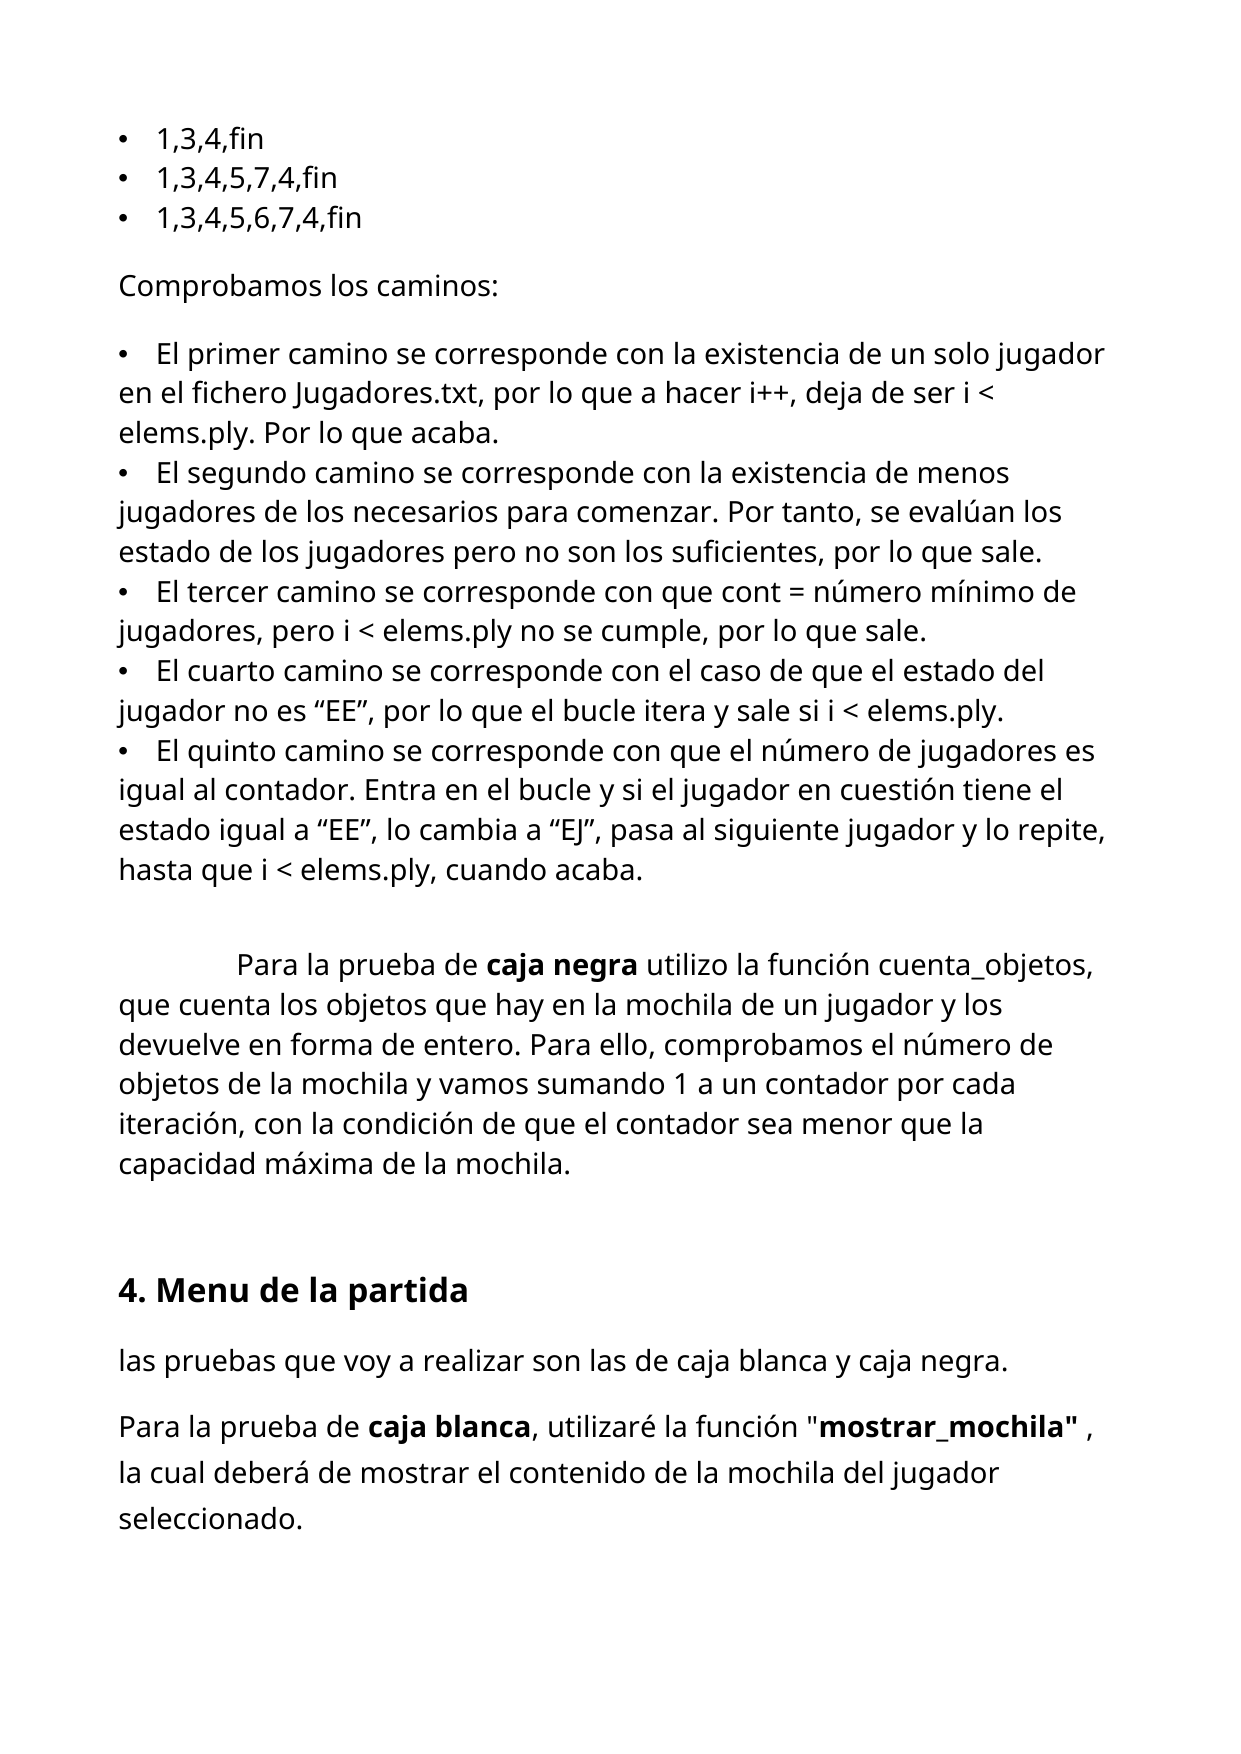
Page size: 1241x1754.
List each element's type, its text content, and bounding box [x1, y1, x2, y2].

text 4. Menu de la partida [118, 1267, 1122, 1312]
list El segundo camino se corresponde con la existencia de menos jugadores de los necesarios para comenzar. Por tanto, se evalúan los estado de los jugadores pero no son los suficientes, por lo que sale. [81, 452, 1122, 571]
list 1,3,4,5,6,7,4,fin [81, 197, 1122, 237]
list El primer camino se corresponde con la existencia de un solo jugador en el fichero Jugadores.txt, por lo que a hacer i++, deja de ser i < elems.ply. Por lo que acaba. [81, 333, 1122, 452]
text las pruebas que voy a realizar son las de caja blanca y caja negra. [118, 1340, 1122, 1380]
text Comprobamos los caminos: [118, 265, 1122, 305]
text Para la prueba de caja negra utilizo la función cuenta_objetos, que cuenta los objetos que hay en la mochila de un jugador y los devuelve en forma de entero. Para ello, comprobamos el número de objetos de la mochila y vamos sumando 1 a un contador por cada iteración, con la condición de que el contador sea menor que la capacidad máxima de la mochila. [118, 944, 1122, 1183]
list El quinto camino se corresponde con que el número de jugadores es igual al contador. Entra en el bucle y si el jugador en cuestión tiene el estado igual a “EE”, lo cambia a “EJ”, pasa al siguiente jugador y lo repite, hasta que i < elems.ply, cuando acaba. [81, 730, 1122, 888]
list El cuarto camino se corresponde con el caso de que el estado del jugador no es “EE”, por lo que el bucle itera y sale si i < elems.ply. [81, 650, 1122, 730]
text Para la prueba de caja blanca, utilizaré la función "mostrar_mochila" , la cual deberá de mostrar el contenido de la mochila del jugador seleccionado. [118, 1407, 1122, 1538]
list 1,3,4,5,7,4,fin [81, 158, 1122, 197]
list El tercer camino se corresponde con que cont = número mínimo de jugadores, pero i < elems.ply no se cumple, por lo que sale. [81, 571, 1122, 650]
list 1,3,4,fin [81, 118, 1122, 158]
